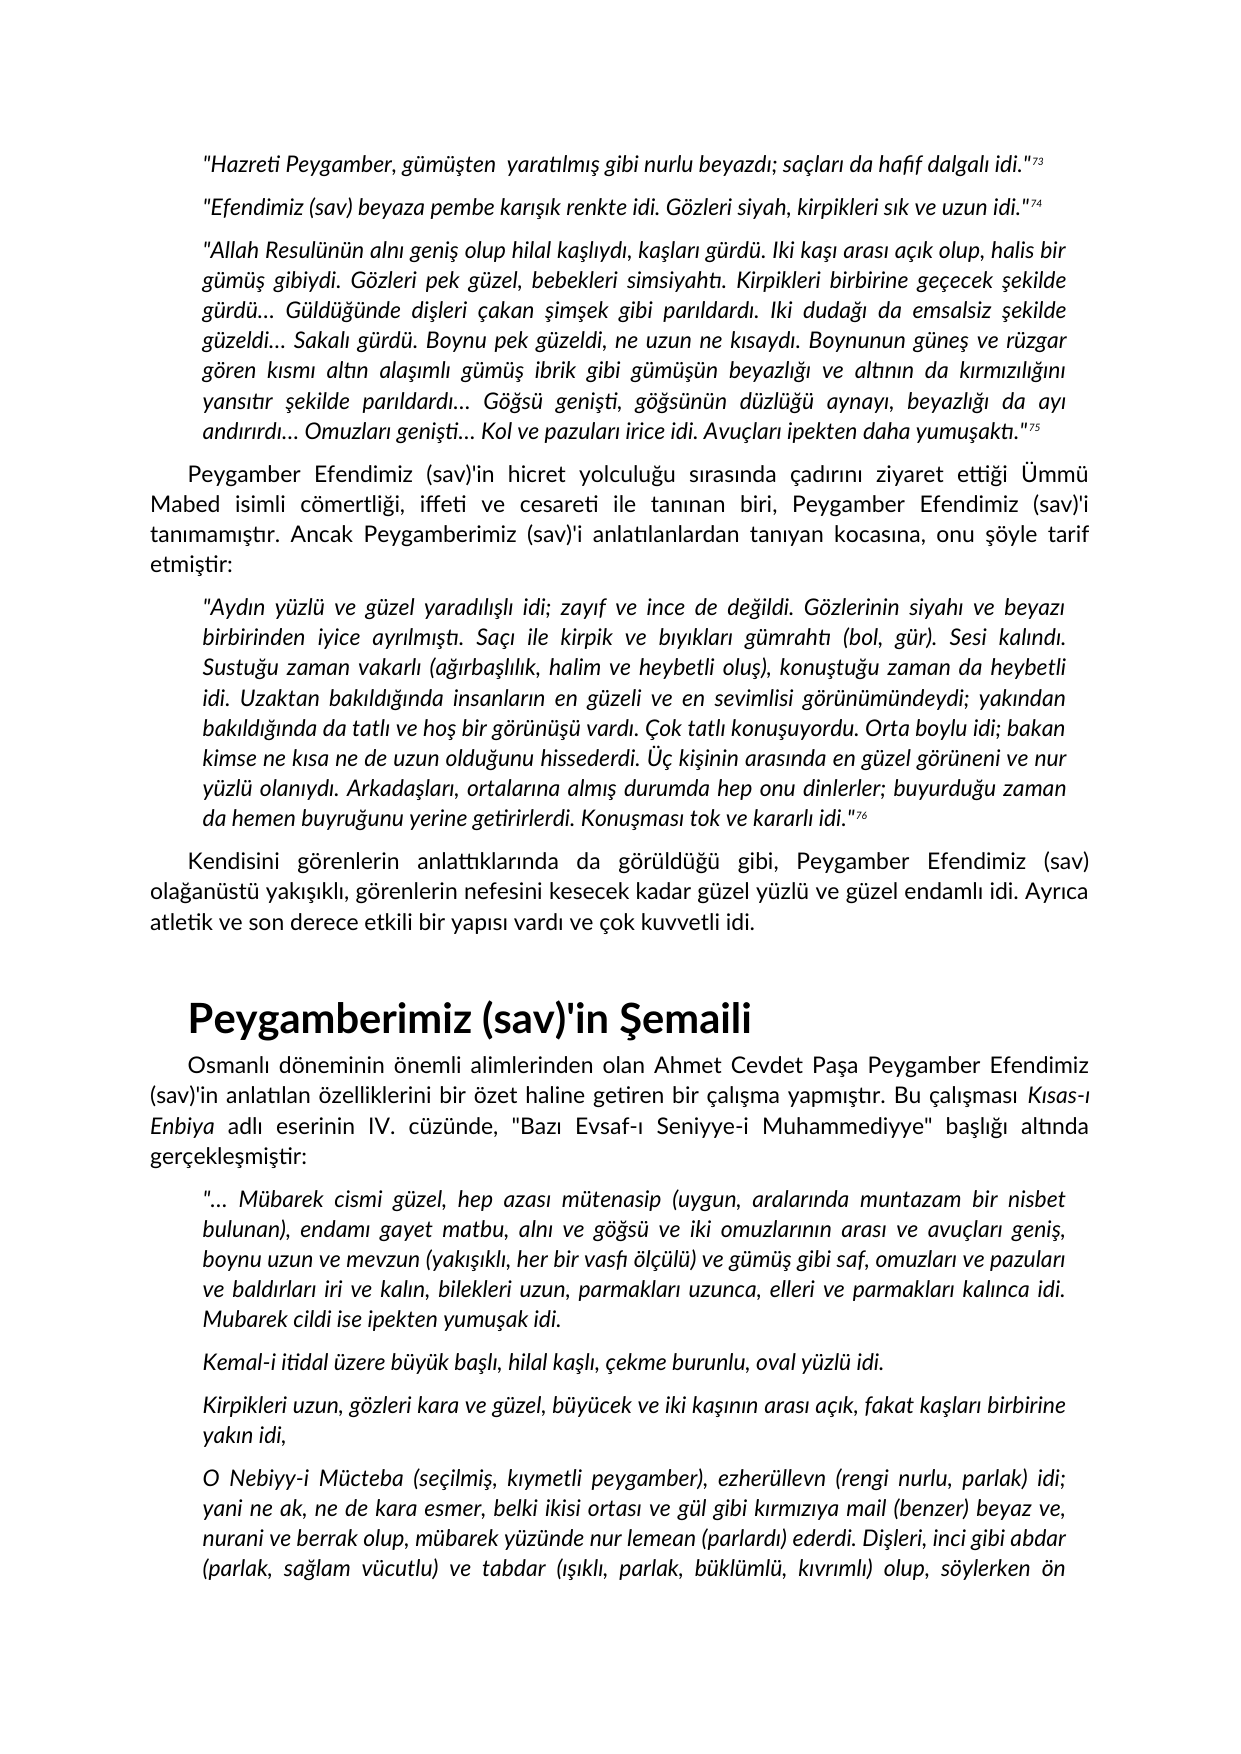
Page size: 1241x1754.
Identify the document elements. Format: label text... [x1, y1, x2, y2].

text Osmanlı döneminin önemli alimlerinden olan Ahmet Cevdet Paşa Peygamber Efendimiz (sav)'in anlatılan özelliklerini bir özet haline getiren bir çalışma yapmıştır. Bu çalışması Kısas-ı Enbiya adlı eserinin IV. cüzünde, "Bazı Evsaf-ı Seniyye-i Muhammediyye" başlığı altında gerçekleşmiştir: [150, 1051, 1090, 1169]
text Kendisini görenlerin anlattıklarında da görüldüğü gibi, Peygamber Efendimiz (sav) olağanüstü yakışıklı, görenlerin nefesini kesecek kadar güzel yüzlü ve güzel endamlı idi. Ayrıca atletik ve son derece etkili bir yapısı vardı ve çok kuvvetli idi. [150, 847, 1090, 935]
text Kemal-i itidal üzere büyük başlı, hilal kaşlı, çekme burunlu, oval yüzlü idi. [202, 1348, 1068, 1375]
text "Hazreti Peygamber, gümüşten yaratılmış gibi nurlu beyazdı; saçları da hafif dalgalı idi."73 [202, 150, 1068, 177]
text Kirpikleri uzun, gözleri kara ve güzel, büyücek ve iki kaşının arası açık, fakat kaşları birbirine yakın idi, [202, 1391, 1068, 1448]
text Peygamber Efendimiz (sav)'in hicret yolculuğu sırasında çadırını ziyaret ettiği Ümmü Mabed isimli cömertliği, iffeti ve cesareti ile tanınan biri, Peygamber Efendimiz (sav)'i tanımamıştır. Ancak Peygamberimiz (sav)'i anlatılanlardan tanıyan kocasına, onu şöyle tarif etmiştir: [150, 459, 1090, 577]
text "Allah Resulünün alnı geniş olup hilal kaşlıydı, kaşları gürdü. Iki kaşı arası açık olup, halis bir gümüş gibiydi. Gözleri pek güzel, bebekleri simsiyahtı. Kirpikleri birbirine geçecek şekilde gürdü… Güldüğünde dişleri çakan şimşek gibi parıldardı. Iki dudağı da emsalsiz şekilde güzeldi… Sakalı gürdü. Boynu pek güzeldi, ne uzun ne kısaydı. Boynunun güneş ve rüzgar gören kısmı altın alaşımlı gümüş ibrik gibi gümüşün beyazlığı ve altının da kırmızılığını yansıtır şekilde parıldardı… Göğsü genişti, göğsünün düzlüğü aynayı, beyazlığı da ayı andırırdı… Omuzları genişti… Kol ve pazuları irice idi. Avuçları ipekten daha yumuşaktı."75 [202, 235, 1068, 444]
subtitle Peygamberimiz (sav)'in Şemaili [187, 993, 1090, 1043]
text "Aydın yüzlü ve güzel yaradılışlı idi; zayıf ve ince de değildi. Gözlerinin siyahı ve beyazı birbirinden iyice ayrılmıştı. Saçı ile kirpik ve bıyıkları gümrahtı (bol, gür). Sesi kalındı. Sustuğu zaman vakarlı (ağırbaşlılık, halim ve heybetli oluş), konuştuğu zaman da heybetli idi. Uzaktan bakıldığında insanların en güzeli ve en sevimlisi görünümündeydi; yakından bakıldığında da tatlı ve hoş bir görünüşü vardı. Çok tatlı konuşuyordu. Orta boylu idi; bakan kimse ne kısa ne de uzun olduğunu hissederdi. Üç kişinin arasında en güzel görüneni ve nur yüzlü olanıydı. Arkadaşları, ortalarına almış durumda hep onu dinlerler; buyurduğu zaman da hemen buyruğunu yerine getirirlerdi. Konuşması tok ve kararlı idi."76 [202, 593, 1068, 832]
text "Efendimiz (sav) beyaza pembe karışık renkte idi. Gözleri siyah, kirpikleri sık ve uzun idi."74 [202, 193, 1068, 220]
text O Nebiyy-i Mücteba (seçilmiş, kıymetli peygamber), ezherüllevn (rengi nurlu, parlak) idi; yani ne ak, ne de kara esmer, belki ikisi ortası ve gül gibi kırmızıya mail (benzer) beyaz ve, nurani ve berrak olup, mübarek yüzünde nur lemean (parlardı) ederdi. Dişleri, inci gibi abdar (parlak, sağlam vücutlu) ve tabdar (ışıklı, parlak, büklümlü, kıvrımlı) olup, söylerken ön [202, 1463, 1068, 1582]
text "… Mübarek cismi güzel, hep azası mütenasip (uygun, aralarında muntazam bir nisbet bulunan), endamı gayet matbu, alnı ve göğsü ve iki omuzlarının arası ve avuçları geniş, boynu uzun ve mevzun (yakışıklı, her bir vasfı ölçülü) ve gümüş gibi saf, omuzları ve pazuları ve baldırları iri ve kalın, bilekleri uzun, parmakları uzunca, elleri ve parmakları kalınca idi. Mubarek cildi ise ipekten yumuşak idi. [202, 1184, 1068, 1333]
